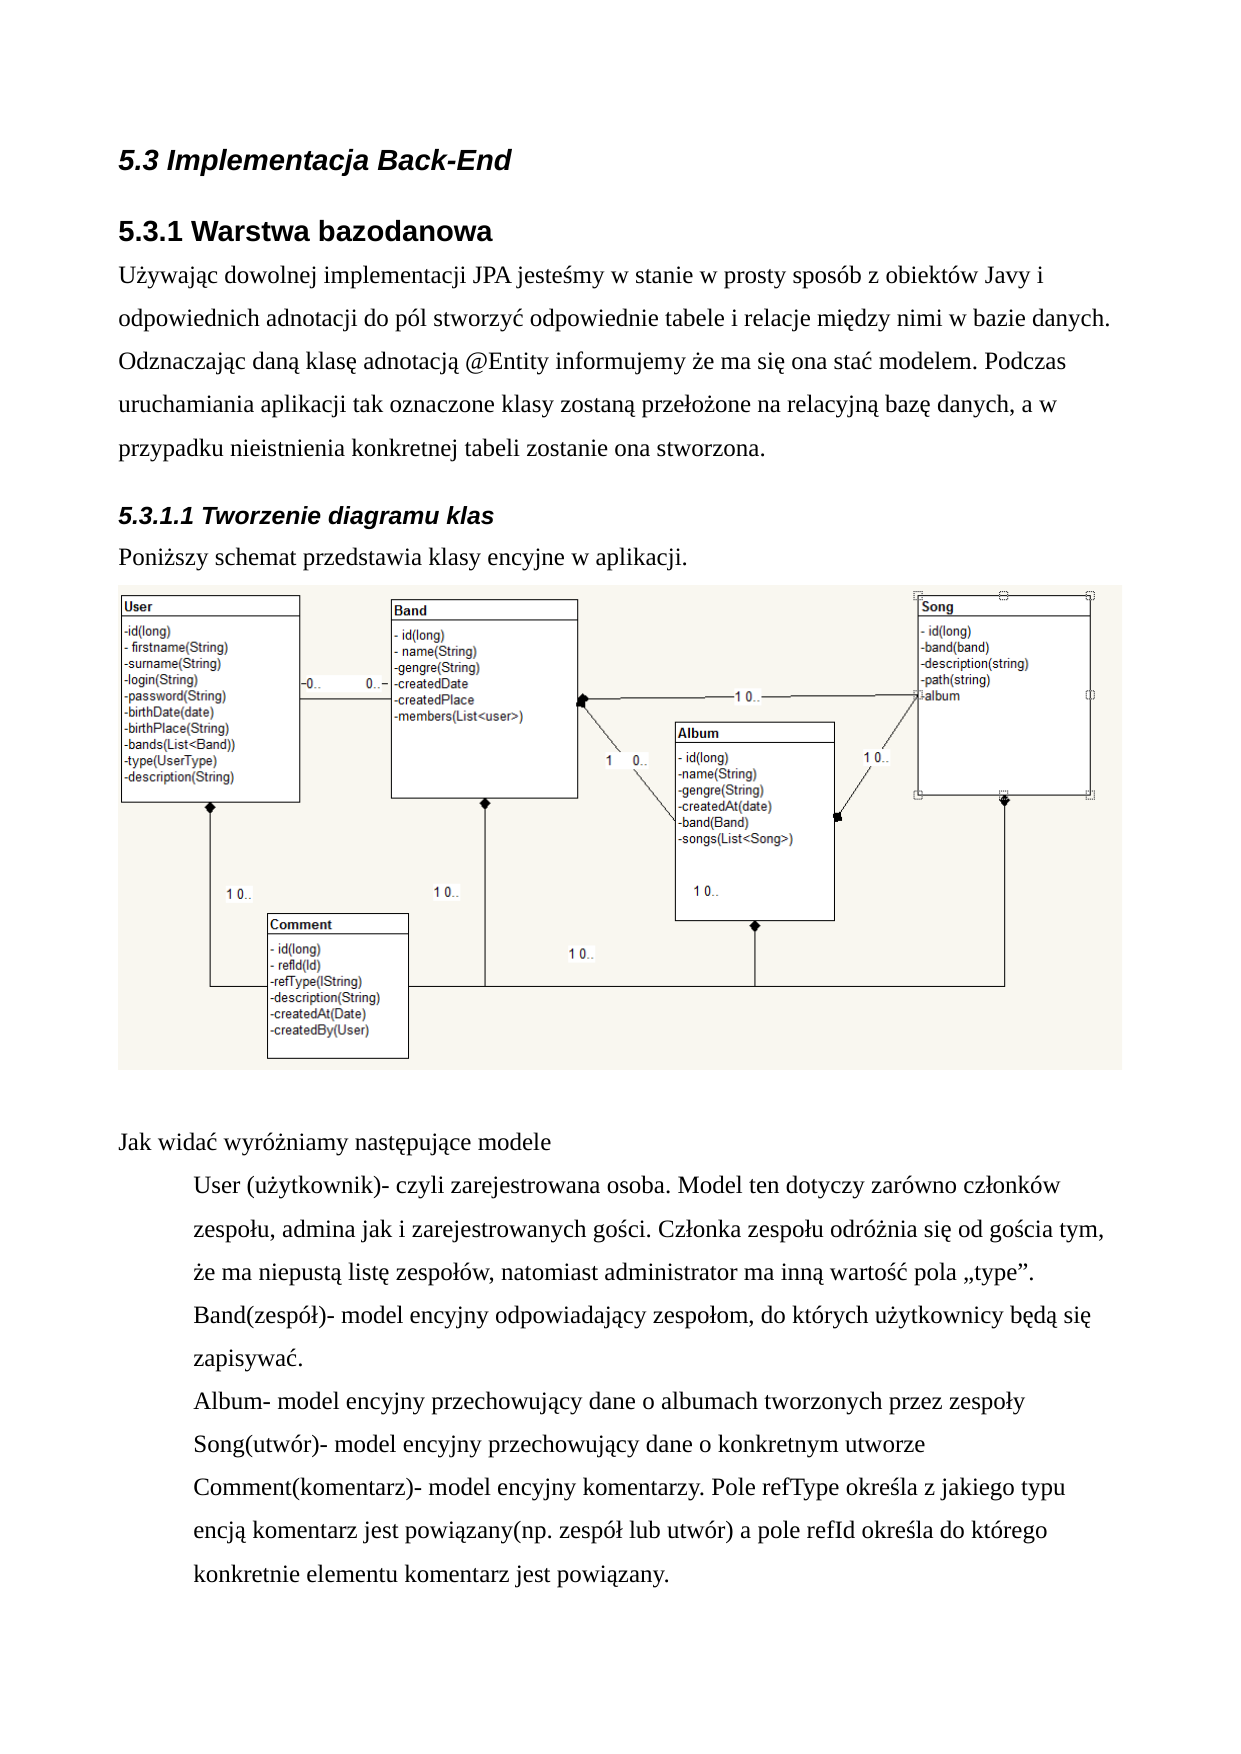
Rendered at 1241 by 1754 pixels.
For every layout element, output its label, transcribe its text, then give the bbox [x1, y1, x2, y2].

list User (użytkownik)- czyli zarejestrowana osoba. Model ten dotyczy zarówno członków zespołu, admina jak i zarejestrowanych gości. Członka zespołu odróżnia się od gościa tym, że ma niepustą listę zespołów, natomiast administrator ma inną wartość pola „type”. [156, 1171, 1122, 1286]
list Comment(komentarz)- model encyjny komentarzy. Pole refType określa z jakiego typu encją komentarz jest powiązany(np. zespół lub utwór) a pole refId określa do którego konkretnie elementu komentarz jest powiązany. [156, 1472, 1122, 1587]
list Song(utwór)- model encyjny przechowujący dane o konkretnym utworze [156, 1429, 1122, 1458]
list Band(zespół)- model encyjny odpowiadający zespołom, do których użytkownicy będą się zapisywać. [156, 1300, 1122, 1372]
subtitle 5.3 Implementacja Back-End [118, 143, 1122, 177]
list Album- model encyjny przechowujący dane o albumach tworzonych przez zespoły [156, 1386, 1122, 1415]
text Używając dowolnej implementacji JPA jesteśmy w stanie w prosty sposób z obiektów Javy i odpowiednich adnotacji do pól stworzyć odpowiednie tabele i relacje między nimi w bazie danych. Odznaczając daną klasę adnotacją @Entity informujemy że ma się ona stać modelem. Podczas uruchamiania aplikacji tak oznaczone klasy zostaną przełożone na relacyjną bazę danych, a w przypadku nieistnienia konkretnej tabeli zostanie ona stworzona. [118, 260, 1122, 461]
text Poniższy schemat przedstawia klasy encyjne w aplikacji. [118, 542, 1122, 571]
subtitle 5.3.1.1 Tworzenie diagramu klas [118, 501, 1122, 529]
text Jak widać wyróżniamy następujące modele [118, 1127, 1122, 1156]
subtitle 5.3.1 Warstwa bazodanowa [118, 214, 1122, 248]
